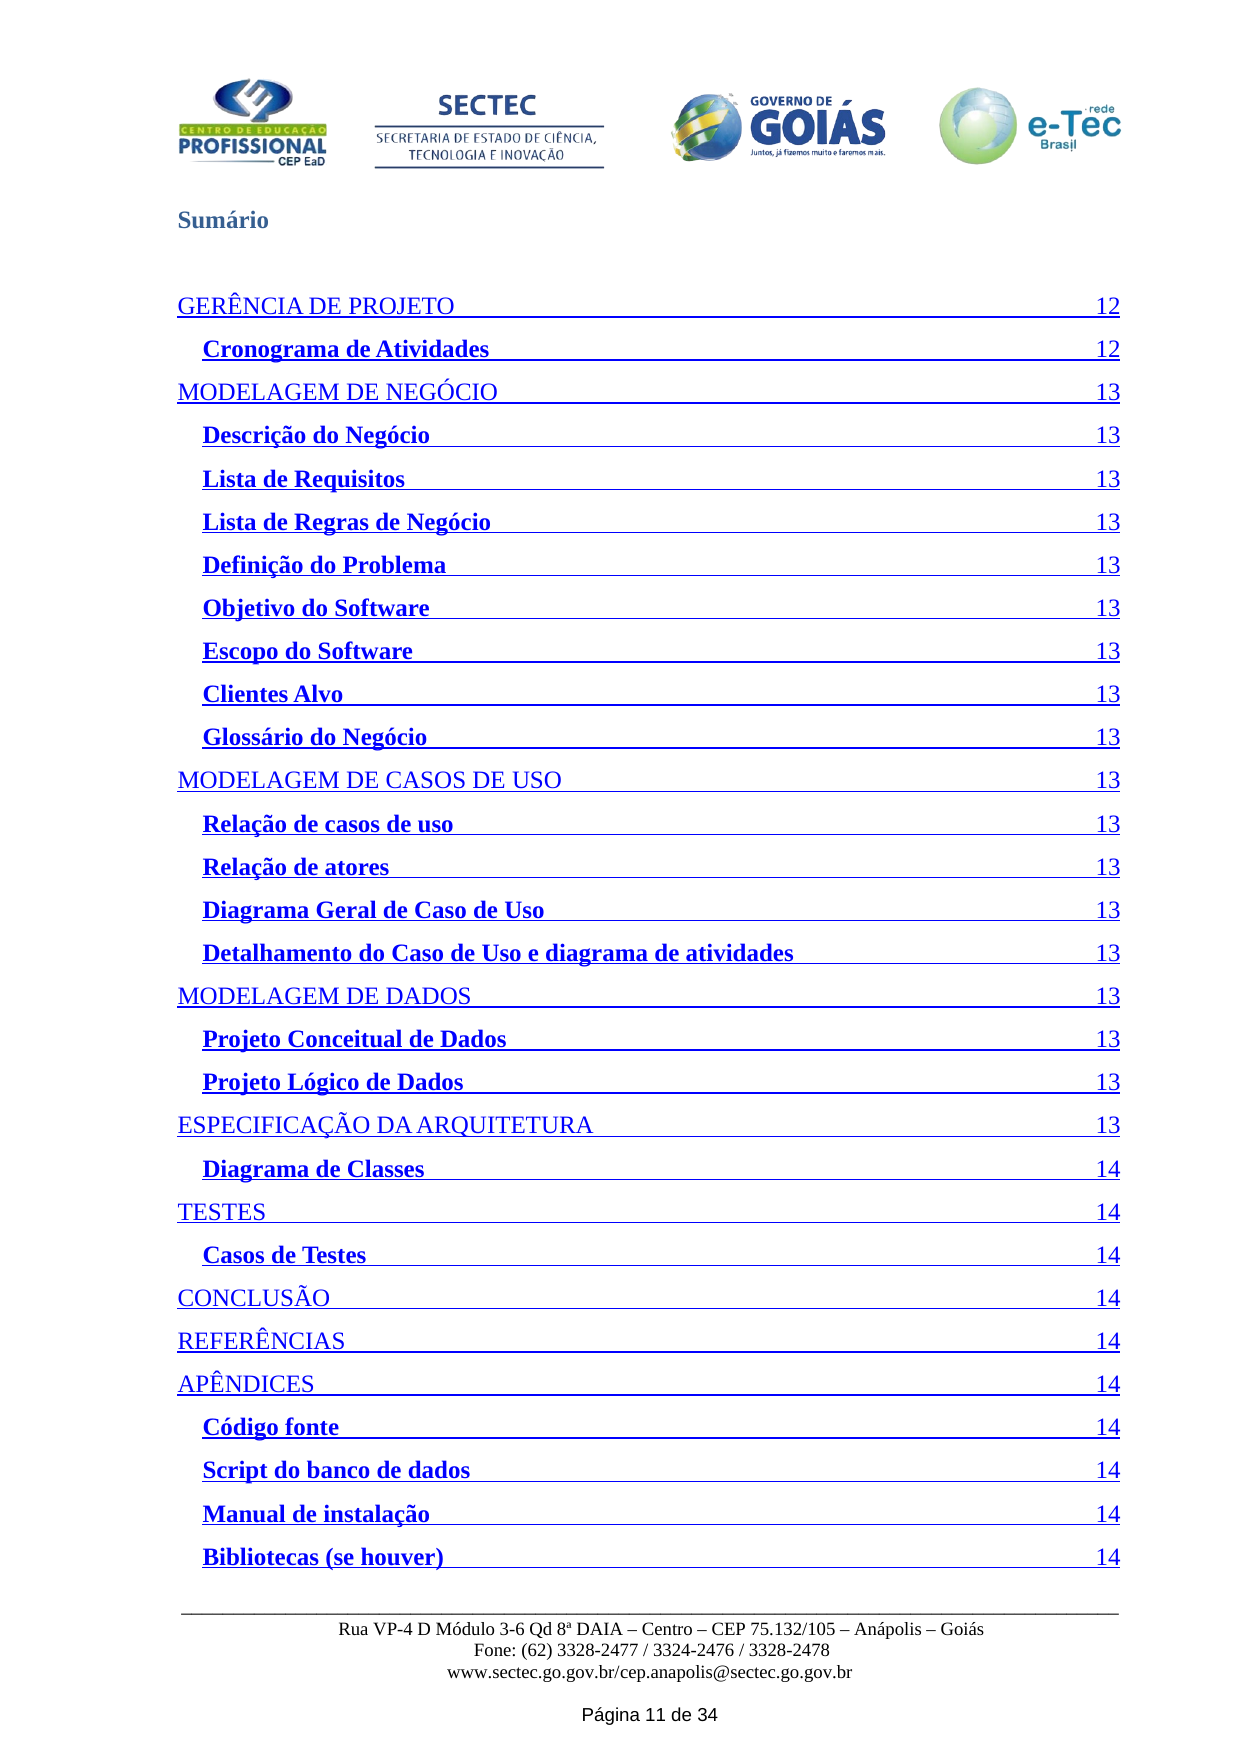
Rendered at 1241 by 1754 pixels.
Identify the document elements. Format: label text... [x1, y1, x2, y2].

text Objetivo do Software 13 [202, 593, 1122, 622]
text Cronograma de Atividades 12 [202, 334, 1122, 363]
text Casos de Testes 14 [202, 1240, 1122, 1269]
text Escopo do Software 13 [202, 636, 1122, 665]
text Relação de casos de uso 13 [202, 809, 1122, 837]
picture [177, 75, 1123, 176]
text Clientes Alvo 13 [202, 679, 1122, 708]
text APÊNDICES 14 [177, 1369, 1122, 1398]
text Descrição do Negócio 13 [202, 421, 1122, 449]
text Detalhamento do Caso de Uso e diagrama de atividades 13 [202, 938, 1122, 967]
text Projeto Conceitual de Dados 13 [202, 1024, 1122, 1053]
text Manual de instalação 14 [202, 1499, 1122, 1527]
text CONCLUSÃO 14 [177, 1283, 1122, 1312]
text MODELAGEM DE CASOS DE USO 13 [177, 766, 1122, 794]
text Definição do Problema 13 [202, 550, 1122, 579]
text Projeto Lógico de Dados 13 [202, 1067, 1122, 1096]
text GERÊNCIA DE PROJETO 12 [177, 291, 1122, 320]
text Script do banco de dados 14 [202, 1456, 1122, 1484]
text Código fonte 14 [202, 1412, 1122, 1441]
text Bibliotecas (se houver) 14 [202, 1542, 1122, 1571]
text Lista de Regras de Negócio 13 [202, 507, 1122, 536]
text REFERÊNCIAS 14 [177, 1326, 1122, 1355]
text Sumário [177, 205, 1122, 234]
text ESPECIFICAÇÃO DA ARQUITETURA 13 [177, 1111, 1122, 1139]
text Diagrama de Classes 14 [202, 1154, 1122, 1182]
text TESTES 14 [177, 1197, 1122, 1226]
text Diagrama Geral de Caso de Uso 13 [202, 895, 1122, 924]
text Lista de Requisitos 13 [202, 464, 1122, 492]
text Relação de atores 13 [202, 852, 1122, 881]
text MODELAGEM DE NEGÓCIO 13 [177, 377, 1122, 406]
text Glossário do Negócio 13 [202, 722, 1122, 751]
text MODELAGEM DE DADOS 13 [177, 981, 1122, 1010]
